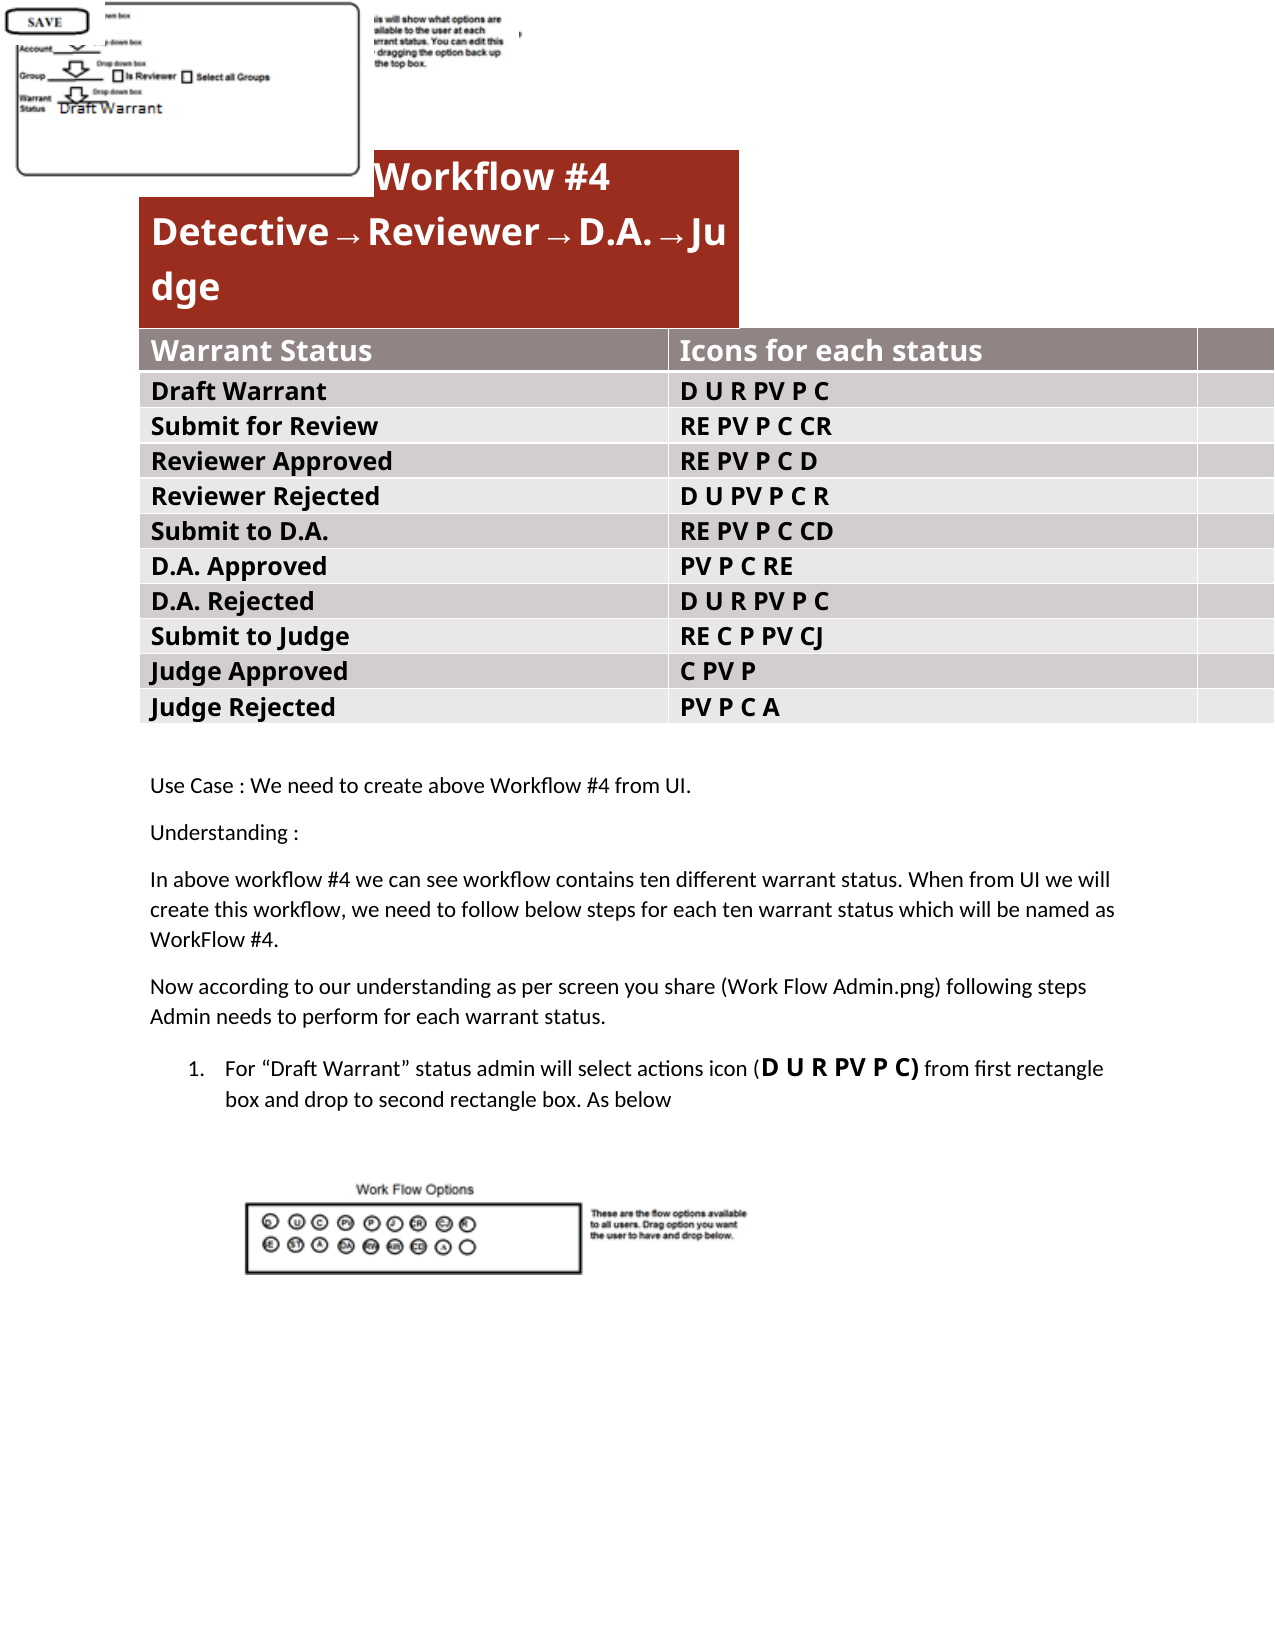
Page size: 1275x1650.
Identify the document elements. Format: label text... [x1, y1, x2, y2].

table_cell RE PV P C CD [669, 514, 1197, 548]
table_cell RE PV P C D [669, 444, 1197, 477]
table_cell [1198, 514, 1274, 548]
table_cell Warrant Status [139, 329, 668, 370]
table_cell PV P C A [669, 689, 1197, 723]
table_cell [1198, 408, 1274, 442]
table_cell Reviewer Approved [140, 444, 668, 477]
table_cell [1198, 549, 1274, 583]
table_cell Submit to Judge [140, 619, 668, 653]
table_cell [1198, 479, 1274, 513]
table_cell D.A. Rejected [140, 584, 668, 618]
table_header Workflow #4 Detective→Reviewer→D.A.→Judge [139, 150, 739, 328]
table_cell [1198, 689, 1274, 723]
table_cell D.A. Approved [140, 549, 668, 583]
table_cell [1198, 584, 1274, 618]
table_cell PV P C RE [669, 549, 1197, 583]
picture [0, 0, 541, 197]
table_cell Reviewer Rejected [140, 479, 668, 513]
table_cell Submit for Review [140, 408, 668, 442]
table_cell [1198, 373, 1274, 407]
table_cell [1198, 444, 1274, 477]
text Use Case : We need to create above Workflow #4 from UI. [150, 771, 1125, 799]
table_cell D U R PV P C [669, 373, 1197, 407]
table_cell [1198, 654, 1274, 688]
table_cell Draft Warrant [140, 373, 668, 407]
table_cell Submit to D.A. [140, 514, 668, 548]
table_cell [1198, 619, 1274, 653]
table_cell RE C P PV CJ [669, 619, 1197, 653]
table_cell Icons for each status [669, 328, 1197, 370]
text In above workflow #4 we can see workflow contains ten different warrant status. When from UI we will create this workflow, we need to follow below steps for each ten warrant status which will be named as WorkFlow #4. [150, 865, 1125, 953]
list For “Draft Warrant” status admin will select actions icon (D U R PV P C) from first rectangle box and drop to second rectangle box. As below [187, 1049, 1125, 1113]
picture [225, 1179, 766, 1275]
table_cell [1198, 328, 1274, 370]
table_cell Judge Rejected [140, 689, 668, 723]
text Understanding : [150, 818, 1125, 846]
table_cell D U R PV P C [669, 584, 1197, 618]
text Now according to our understanding as per screen you share (Work Flow Admin.png) following steps Admin needs to perform for each warrant status. [150, 972, 1125, 1030]
table_cell C PV P [669, 654, 1197, 688]
table_cell D U PV P C R [669, 479, 1197, 513]
table_cell Judge Approved [140, 654, 668, 688]
table_cell RE PV P C CR [669, 408, 1197, 442]
